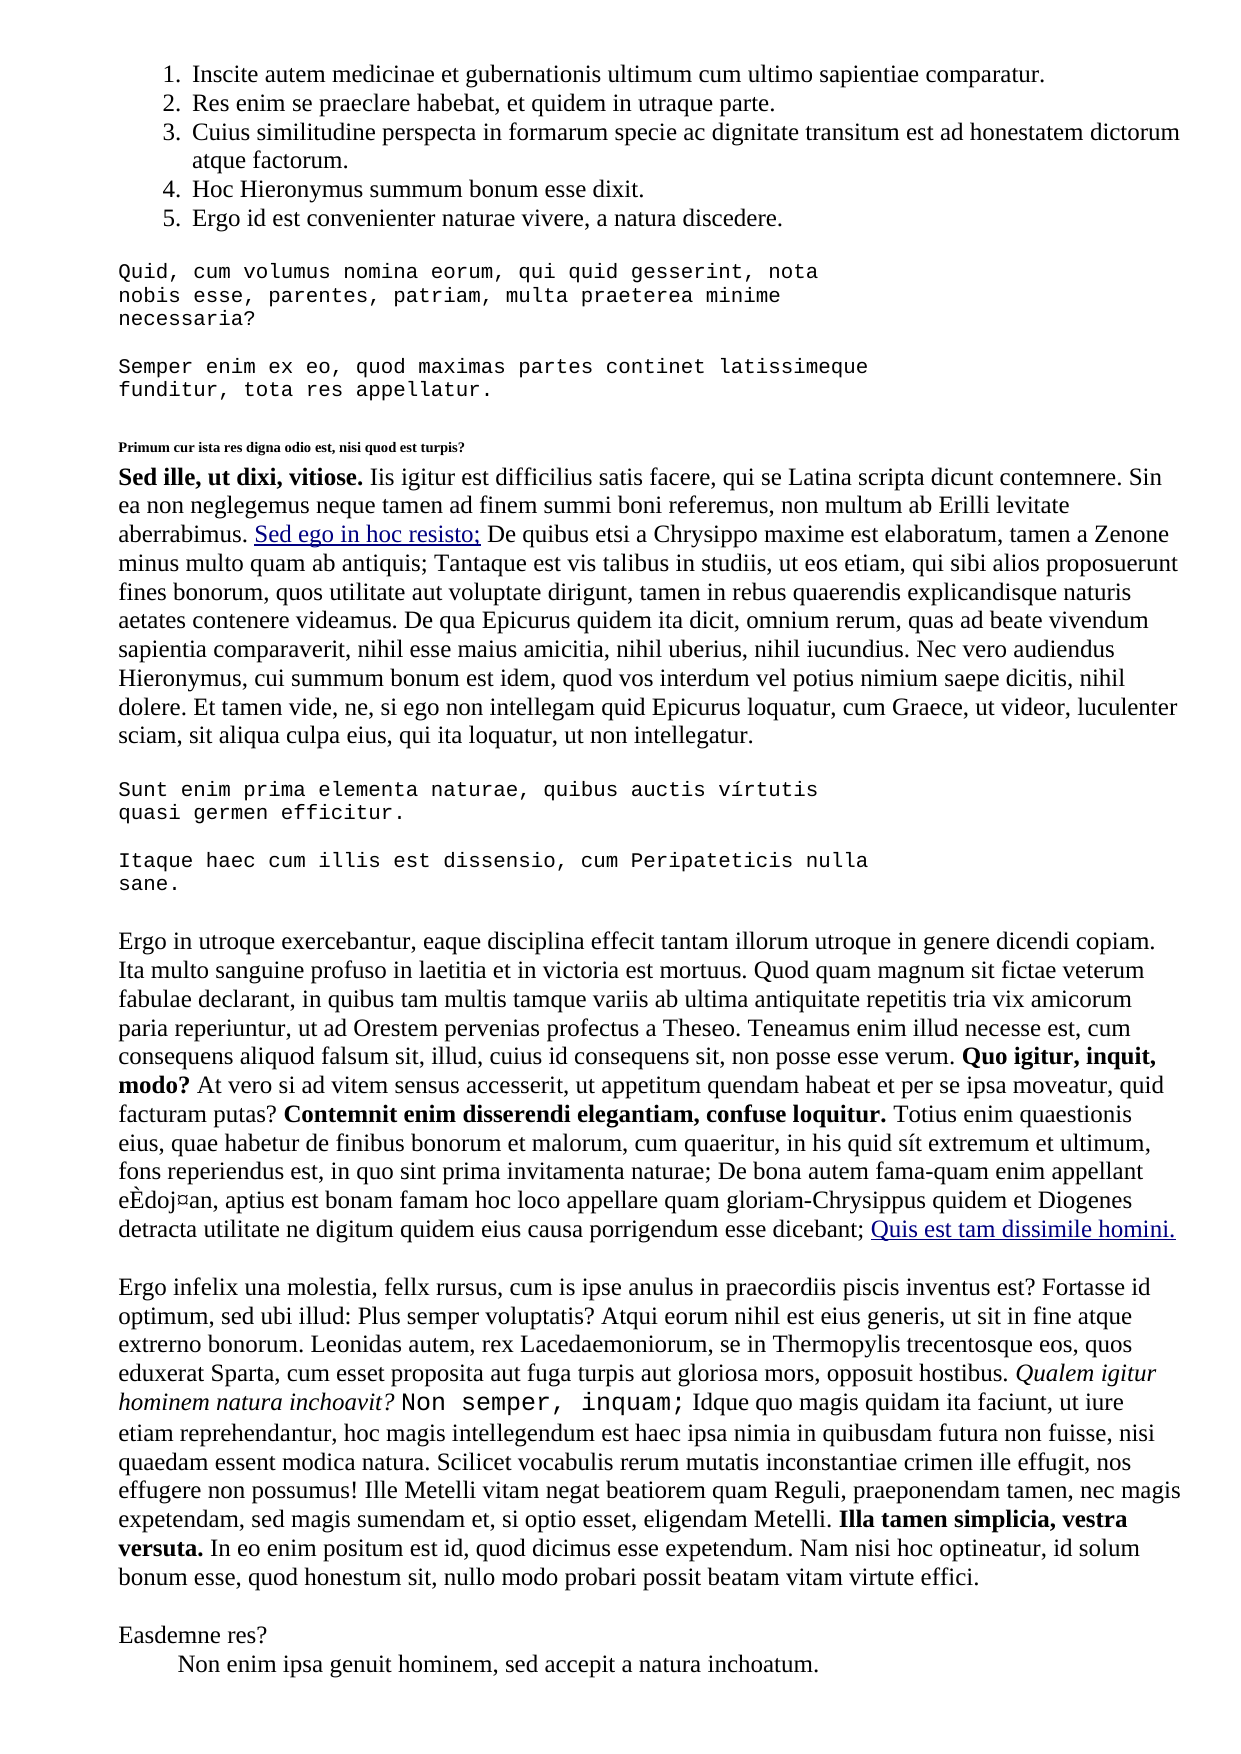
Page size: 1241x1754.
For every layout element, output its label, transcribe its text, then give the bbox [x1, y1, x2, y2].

text nobis esse, parentes, patriam, multa praeterea minime [118, 285, 1181, 308]
list Non enim ipsa genuit hominem, sed accepit a natura inchoatum. [177, 1649, 1181, 1677]
list Inscite autem medicinae et gubernationis ultimum cum ultimo sapientiae comparatur. [162, 59, 1181, 88]
list Cuius similitudine perspecta in formarum specie ac dignitate transitum est ad honestatem dictorum atque factorum. [162, 117, 1181, 174]
text Ergo infelix una molestia, fellx rursus, cum is ipse anulus in praecordiis piscis inventus est? Fortasse id optimum, sed ubi illud: Plus semper voluptatis? Atqui eorum nihil est eius generis, ut sit in fine atque extrerno bonorum. Leonidas autem, rex Lacedaemoniorum, se in Thermopylis trecentosque eos, quos eduxerat Sparta, cum esset proposita aut fuga turpis aut gloriosa mors, opposuit hostibus. Qualem igitur hominem natura inchoavit? Non semper, inquam; Idque quo magis quidam ita faciunt, ut iure etiam reprehendantur, hoc magis intellegendum est haec ipsa nimia in quibusdam futura non fuisse, nisi quaedam essent modica natura. Scilicet vocabulis rerum mutatis inconstantiae crimen ille effugit, nos effugere non possumus! Ille Metelli vitam negat beatiorem quam Reguli, praeponendam tamen, nec magis expetendam, sed magis sumendam et, si optio esset, eligendam Metelli. Illa tamen simplicia, vestra versuta. In eo enim positum est id, quod dicimus esse expetendum. Nam nisi hoc optineatur, id solum bonum esse, quod honestum sit, nullo modo probari possit beatam vitam virtute effici. [118, 1272, 1181, 1590]
text funditur, tota res appellatur. [118, 379, 1181, 403]
list Hoc Hieronymus summum bonum esse dixit. [162, 174, 1181, 203]
text quasi germen efficitur. [118, 802, 1181, 826]
list Easdemne res? [118, 1620, 1181, 1649]
text Ergo in utroque exercebantur, eaque disciplina effecit tantam illorum utroque in genere dicendi copiam. Ita multo sanguine profuso in laetitia et in victoria est mortuus. Quod quam magnum sit fictae veterum fabulae declarant, in quibus tam multis tamque variis ab ultima antiquitate repetitis tria vix amicorum paria reperiuntur, ut ad Orestem pervenias profectus a Theseo. Teneamus enim illud necesse est, cum consequens aliquod falsum sit, illud, cuius id consequens sit, non posse esse verum. Quo igitur, inquit, modo? At vero si ad vitem sensus accesserit, ut appetitum quendam habeat et per se ipsa moveatur, quid facturam putas? Contemnit enim disserendi elegantiam, confuse loquitur. Totius enim quaestionis eius, quae habetur de finibus bonorum et malorum, cum quaeritur, in his quid sít extremum et ultimum, fons reperiendus est, in quo sint prima invitamenta naturae; De bona autem fama-quam enim appellant eÈdoj¤an, aptius est bonam famam hoc loco appellare quam gloriam-Chrysippus quidem et Diogenes detracta utilitate ne digitum quidem eius causa porrigendum esse dicebant; Quis est tam dissimile homini. [118, 926, 1181, 1243]
subtitle Primum cur ista res digna odio est, nisi quod est turpis? [118, 439, 1181, 455]
text necessaria? [118, 308, 1181, 332]
text Sed ille, ut dixi, vitiose. Iis igitur est difficilius satis facere, qui se Latina scripta dicunt contemnere. Sin ea non neglegemus neque tamen ad finem summi boni referemus, non multum ab Erilli levitate aberrabimus. Sed ego in hoc resisto; De quibus etsi a Chrysippo maxime est elaboratum, tamen a Zenone minus multo quam ab antiquis; Tantaque est vis talibus in studiis, ut eos etiam, qui sibi alios proposuerunt fines bonorum, quos utilitate aut voluptate dirigunt, tamen in rebus quaerendis explicandisque naturis aetates contenere videamus. De qua Epicurus quidem ita dicit, omnium rerum, quas ad beate vivendum sapientia comparaverit, nihil esse maius amicitia, nihil uberius, nihil iucundius. Nec vero audiendus Hieronymus, cui summum bonum est idem, quod vos interdum vel potius nimium saepe dicitis, nihil dolere. Et tamen vide, ne, si ego non intellegam quid Epicurus loquatur, cum Graece, ut videor, luculenter sciam, sit aliqua culpa eius, qui ita loquatur, ut non intellegatur. [118, 462, 1181, 749]
text Itaque haec cum illis est dissensio, cum Peripateticis nulla [118, 849, 1181, 873]
text Quid, cum volumus nomina eorum, qui quid gesserint, nota [118, 261, 1181, 285]
list Res enim se praeclare habebat, et quidem in utraque parte. [162, 88, 1181, 117]
text Semper enim ex eo, quod maximas partes continet latissimeque [118, 356, 1181, 379]
list Ergo id est convenienter naturae vivere, a natura discedere. [162, 203, 1181, 232]
text Sunt enim prima elementa naturae, quibus auctis vírtutis [118, 779, 1181, 802]
text sane. [118, 873, 1181, 897]
